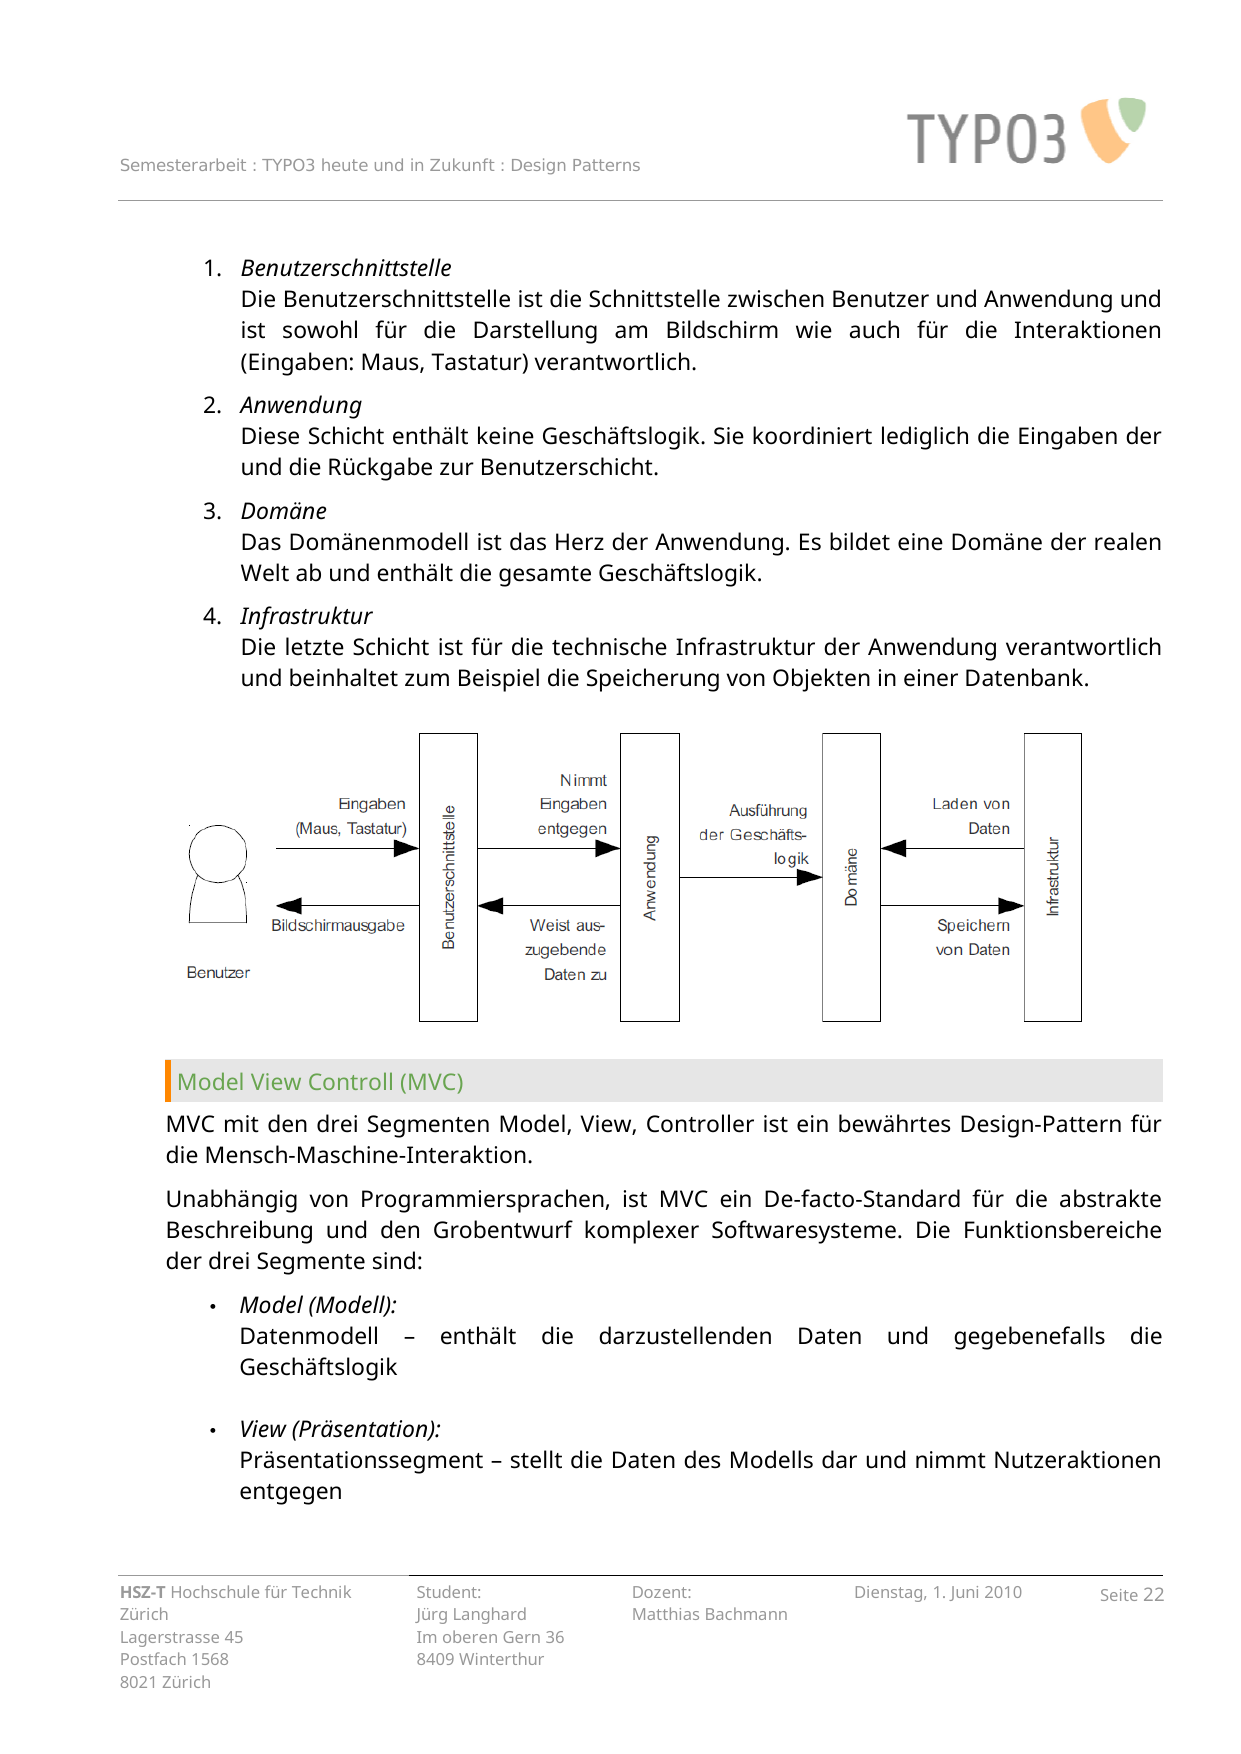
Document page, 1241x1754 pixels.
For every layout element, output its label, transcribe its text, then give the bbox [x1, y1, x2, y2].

picture [165, 706, 1095, 1036]
list Model (Modell): Datenmodell – enthält die darzustellenden Daten und gegebenefalls die Geschäftslogik [209, 1288, 1163, 1413]
subtitle Model View Controll (MVC) [165, 1059, 1163, 1102]
list Benutzerschnittstelle Die Benutzerschnittstelle ist die Schnittstelle zwischen Benutzer und Anwendung und ist sowohl für die Darstellung am Bildschirm wie auch für die Interaktionen (Eingaben: Maus, Tastatur) verantwortlich. [203, 252, 1163, 377]
list Domäne Das Domänenmodell ist das Herz der Anwendung. Es bildet eine Domäne der realen Welt ab und enthält die gesamte Geschäftslogik. [203, 495, 1163, 588]
text Unabhängig von Programmiersprachen, ist MVC ein De-facto-Standard für die abstrakte Beschreibung und den Grobentwurf komplexer Softwaresysteme. Die Funktionsbereiche der drei Segmente sind: [165, 1183, 1163, 1276]
list Infrastruktur Die letzte Schicht ist für die technische Infrastruktur der Anwendung verantwortlich und beinhaltet zum Beispiel die Speicherung von Objekten in einer Datenbank. [203, 600, 1163, 693]
text MVC mit den drei Segmenten Model, View, Controller ist ein bewährtes Design-Pattern für die Mensch-Maschine-Interaktion. [165, 1108, 1163, 1170]
picture [870, 65, 1149, 195]
list View (Präsentation): Präsentationssegment – stellt die Daten des Modells dar und nimmt Nutzeraktionen entgegen [209, 1413, 1163, 1537]
list Anwendung Diese Schicht enthält keine Geschäftslogik. Sie koordiniert lediglich die Eingaben der und die Rückgabe zur Benutzerschicht. [203, 389, 1163, 482]
